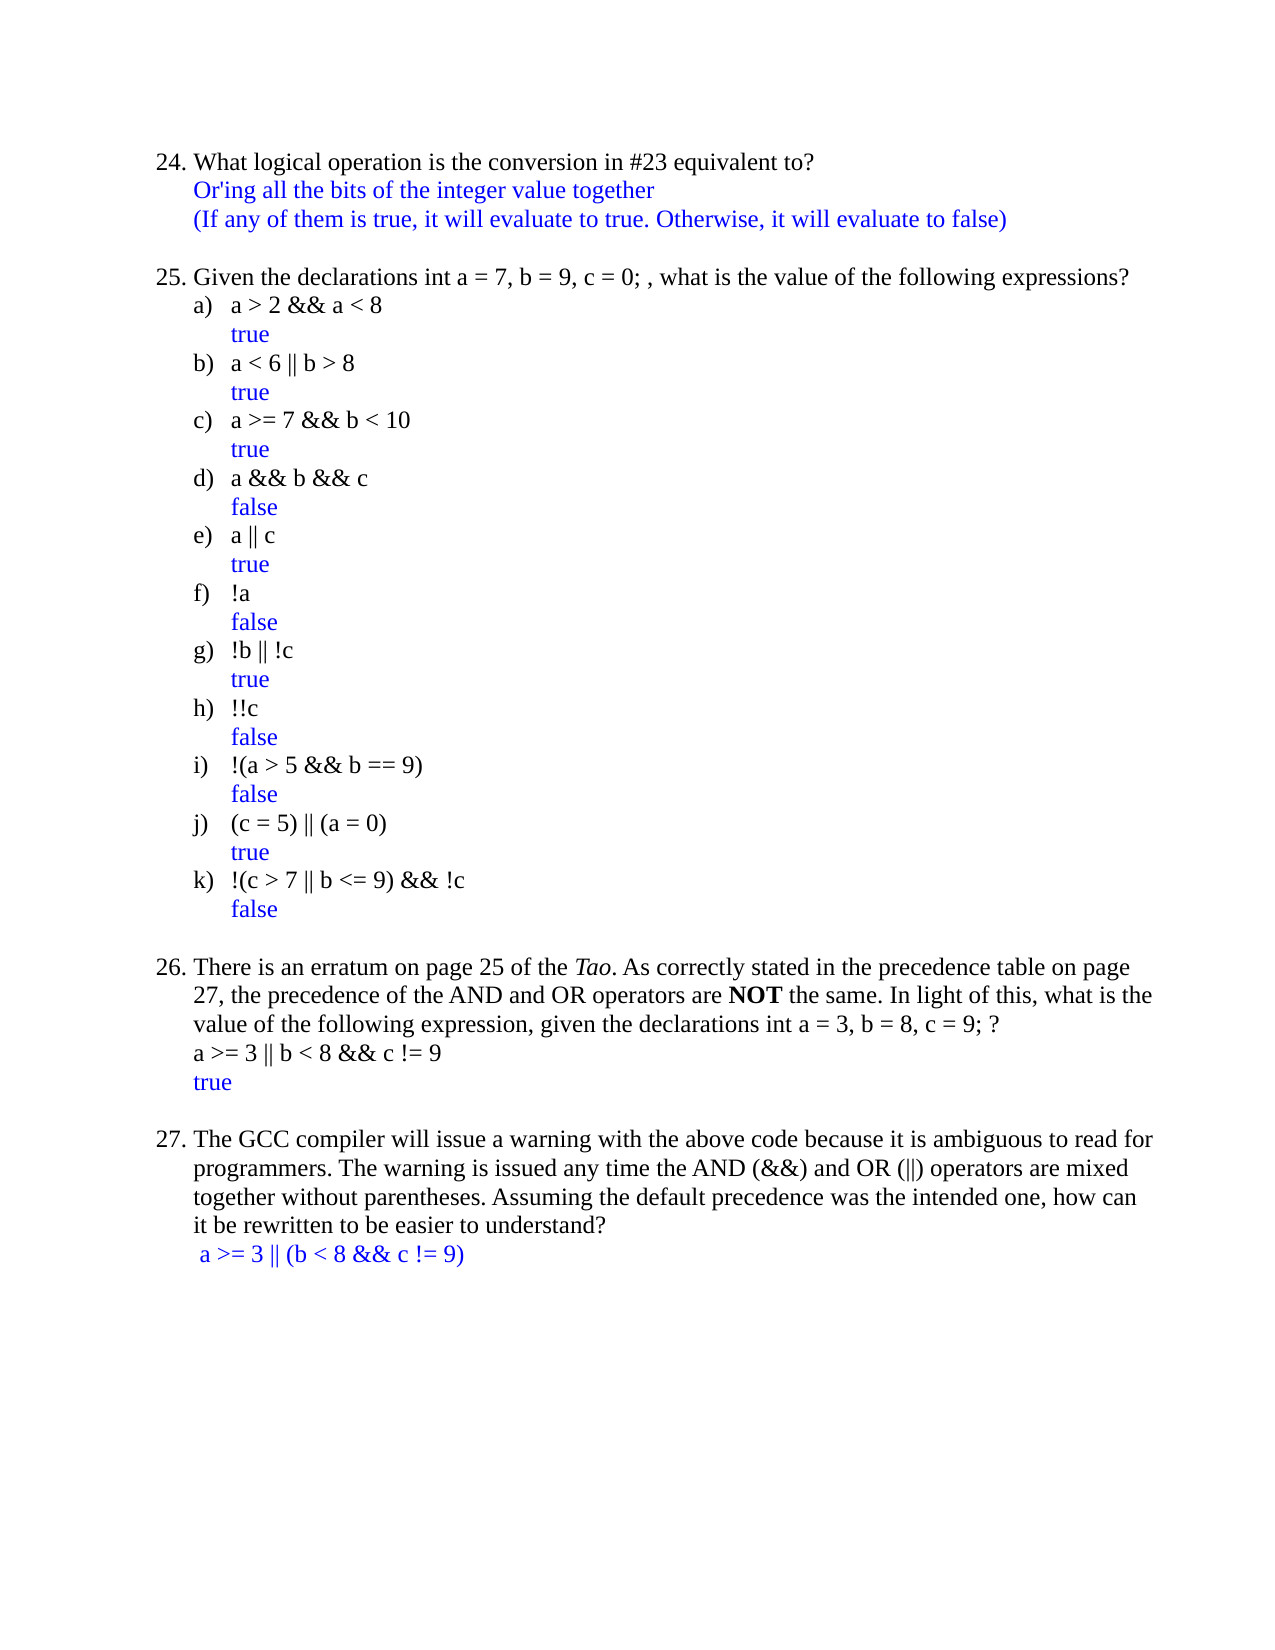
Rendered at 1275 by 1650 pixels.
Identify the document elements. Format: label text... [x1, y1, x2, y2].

list What logical operation is the conversion in #23 equivalent to? Or'ing all the bits of the integer value together (If any of them is true, it will evaluate to true. Otherwise, it will evaluate to false) [156, 147, 1157, 262]
list a || c true [193, 521, 1157, 578]
list The GCC compiler will issue a warning with the above code because it is ambiguous to read for programmers. The warning is issued any time the AND (&&) and OR (||) operators are mixed together without parentheses. Assuming the default precedence was the intended one, how can it be rewritten to be easier to understand? a >= 3 || (b < 8 && c != 9) [156, 1124, 1157, 1268]
list a >= 7 && b < 10 true [193, 406, 1157, 463]
list !!c false [193, 693, 1157, 751]
list (c = 5) || (a = 0) true [193, 808, 1157, 866]
list [156, 118, 1157, 147]
list !a [193, 578, 1157, 607]
list false [193, 607, 1157, 636]
list a > 2 && a < 8 true [193, 291, 1157, 348]
list a && b && c false [193, 463, 1157, 521]
list !(c > 7 || b <= 9) && !c false [193, 866, 1157, 952]
list There is an erratum on page 25 of the Tao. As correctly stated in the precedence table on page 27, the precedence of the AND and OR operators are NOT the same. In light of this, what is the value of the following expression, given the declarations int a = 3, b = 8, c = 9; ? a >= 3 || b < 8 && c != 9 true [156, 952, 1157, 1124]
list Given the declarations int a = 7, b = 9, c = 0; , what is the value of the following expressions? [156, 262, 1157, 291]
list !b || !c true [193, 636, 1157, 693]
list a < 6 || b > 8 true [193, 348, 1157, 406]
list !(a > 5 && b == 9) false [193, 751, 1157, 808]
